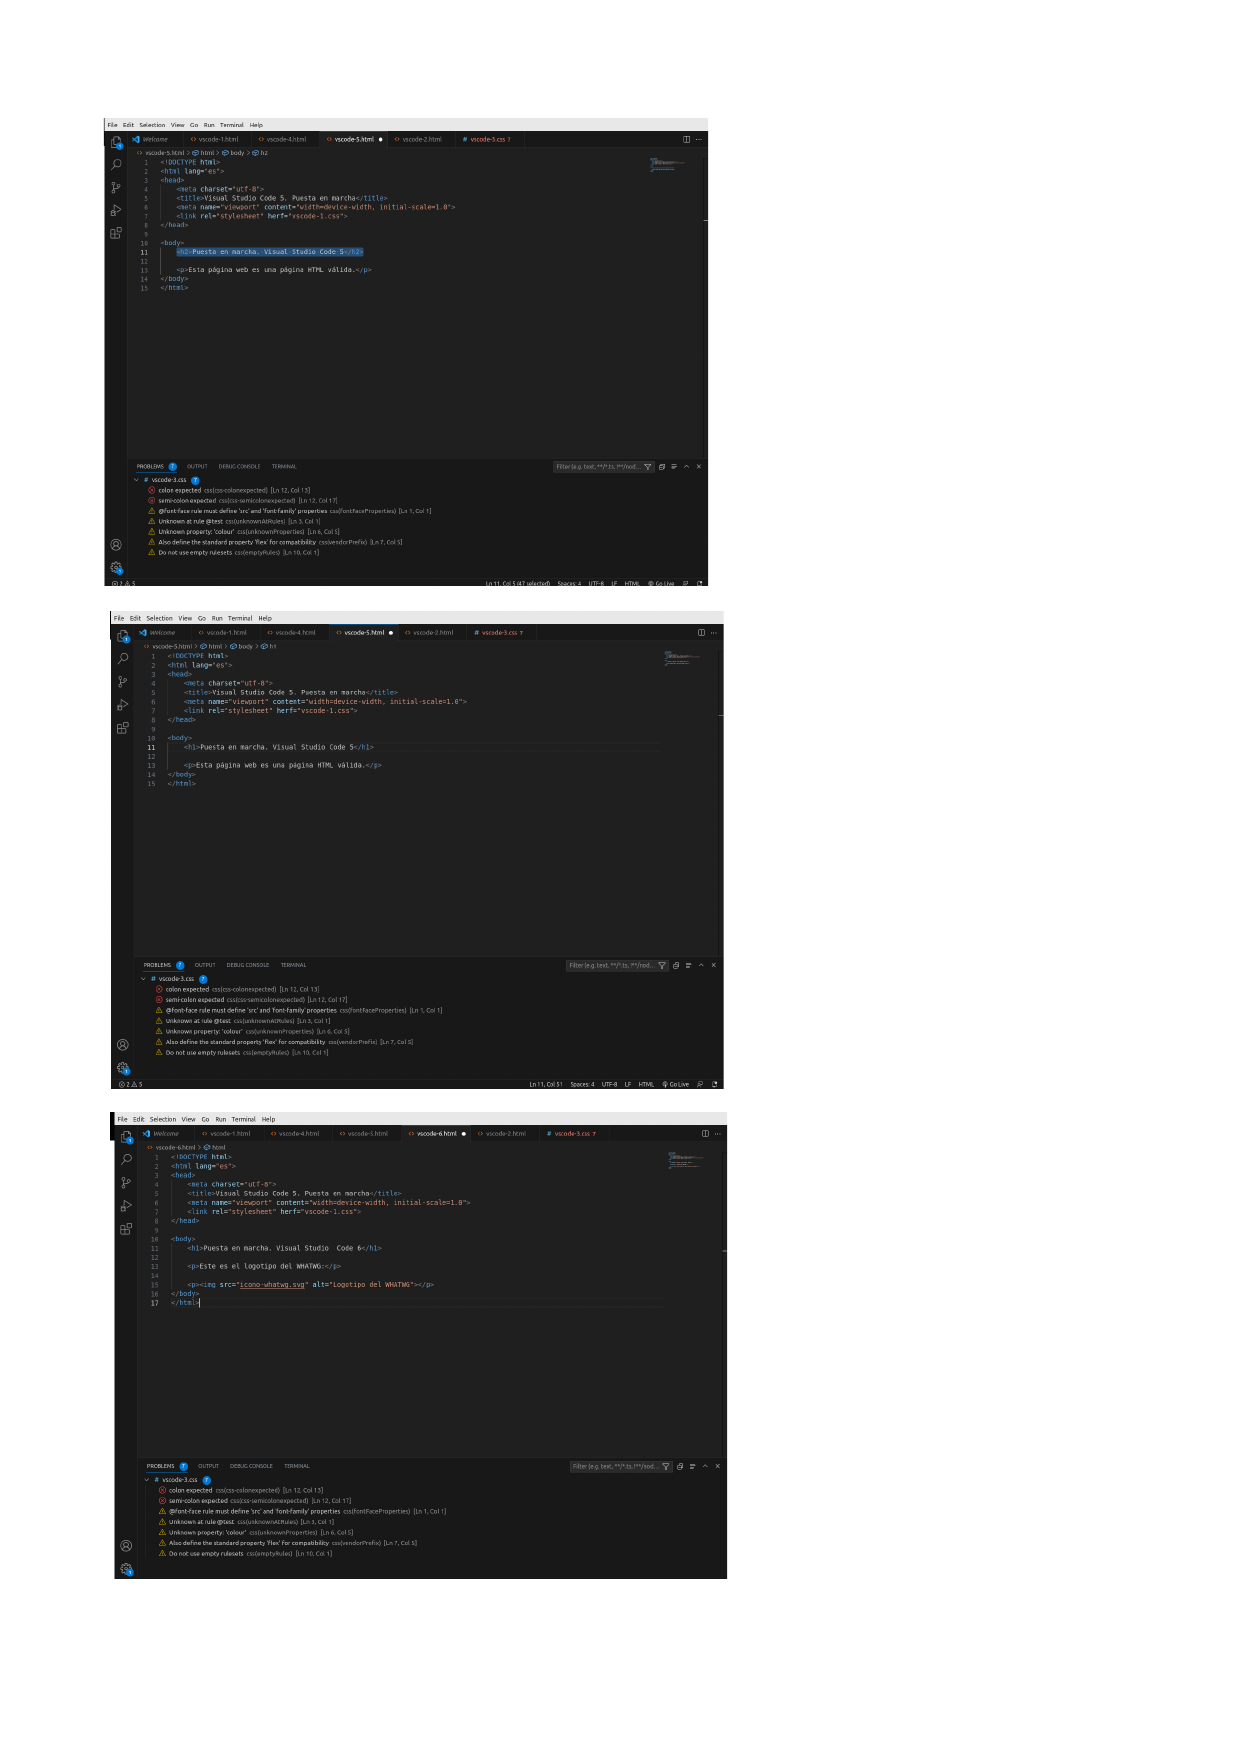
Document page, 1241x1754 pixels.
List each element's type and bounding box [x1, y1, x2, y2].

picture [110, 611, 724, 1089]
picture [103, 118, 709, 586]
picture [110, 1112, 728, 1579]
